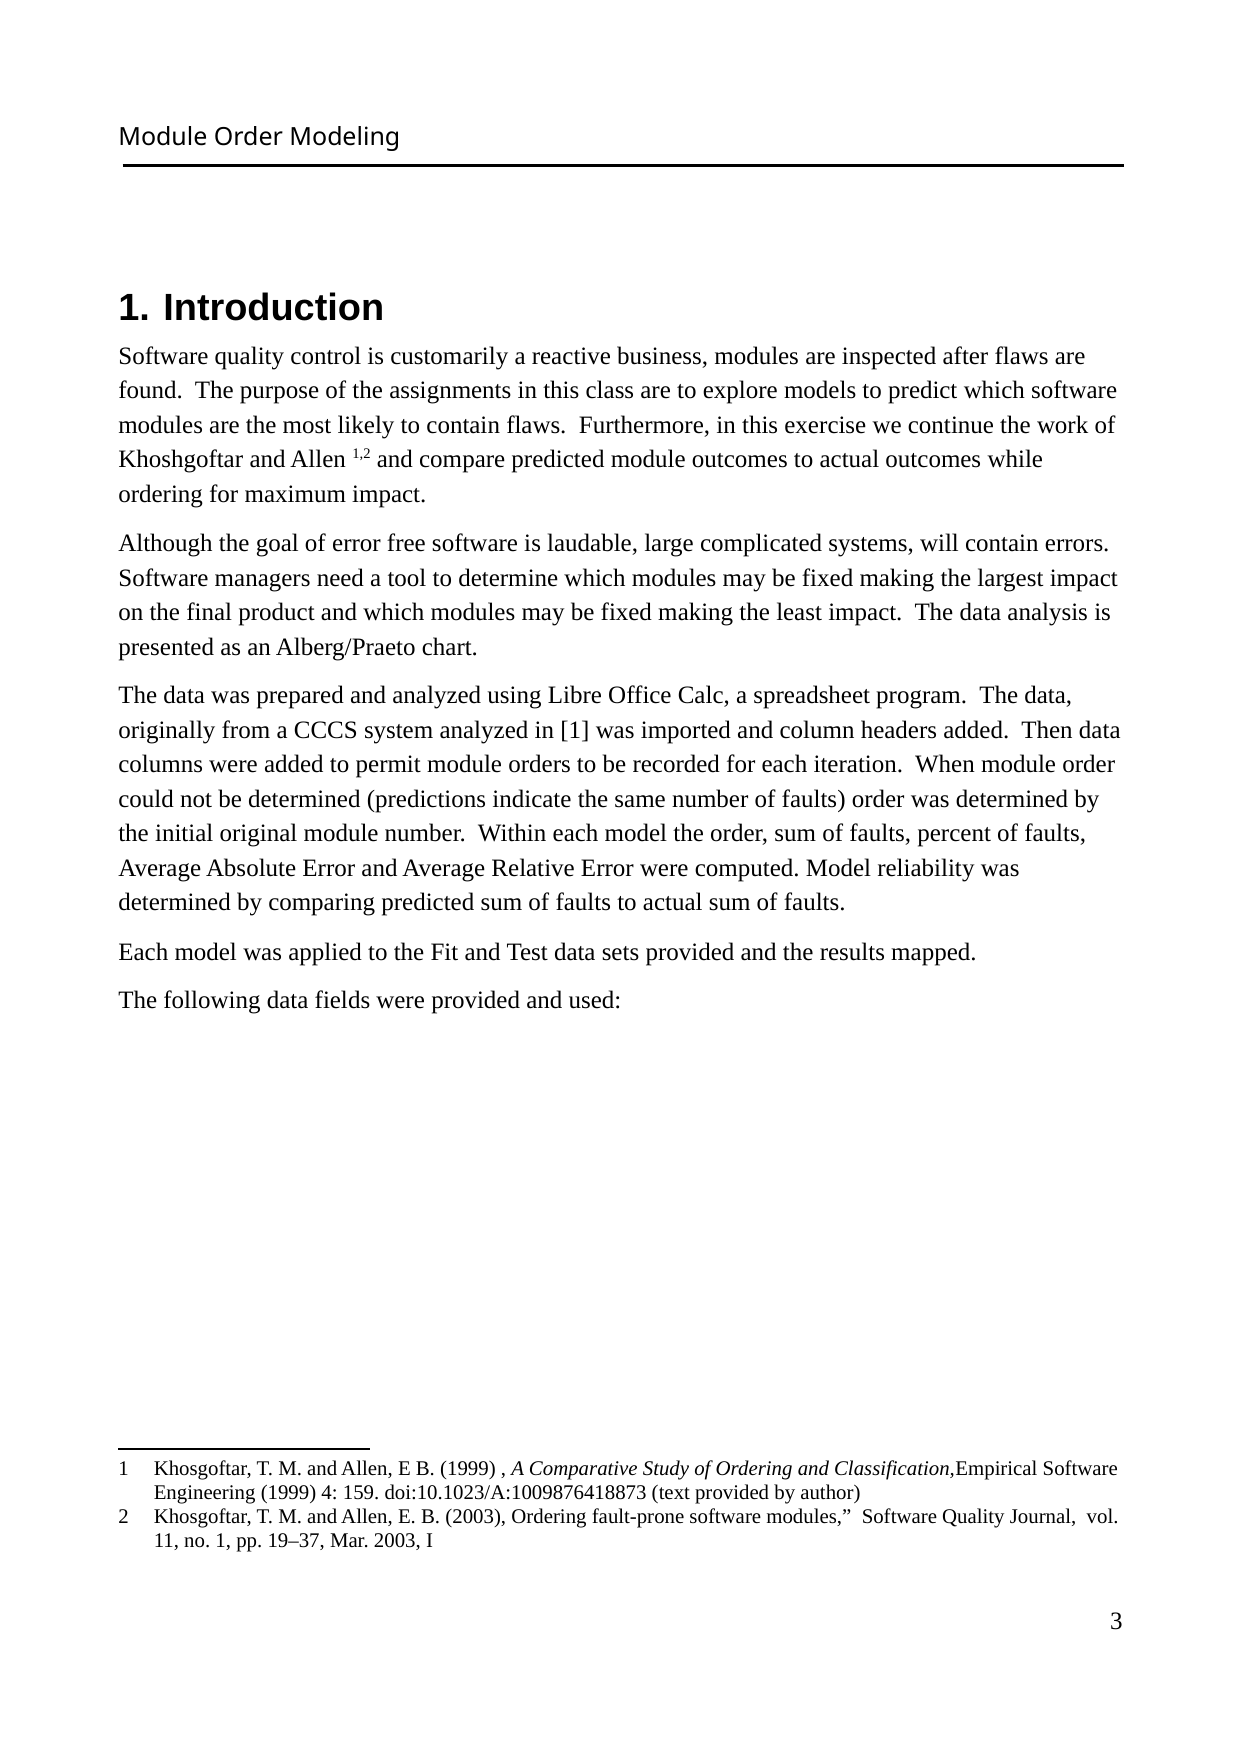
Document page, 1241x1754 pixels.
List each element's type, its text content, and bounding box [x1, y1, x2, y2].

subtitle Introduction [118, 285, 1122, 329]
text The following data fields were provided and used: [118, 986, 1122, 1014]
text Each model was applied to the Fit and Test data sets provided and the results mapped. [118, 937, 1122, 965]
text Although the goal of error free software is laudable, large complicated systems, will contain errors. Software managers need a tool to determine which modules may be fixed making the largest impact on the final product and which modules may be fixed making the least impact. The data analysis is presented as an Alberg/Praeto chart. [118, 528, 1122, 660]
text Khosgoftar, T. M. and Allen, E B. (1999) , A Comparative Study of Ordering and Classification,Empirical Software Engineering (1999) 4: 159. doi:10.1023/A:1009876418873 (text provided by author) [118, 1456, 1122, 1504]
text Khosgoftar, T. M. and Allen, E. B. (2003), Ordering fault-prone software modules,” Software Quality Journal, vol. 11, no. 1, pp. 19–37, Mar. 2003, I [118, 1504, 1122, 1552]
text Software quality control is customarily a reactive business, modules are inspected after flaws are found. The purpose of the assignments in this class are to explore models to predict which software modules are the most likely to contain flaws. Furthermore, in this exercise we continue the work of Khoshgoftar and Allen , and compare predicted module outcomes to actual outcomes while ordering for maximum impact. [118, 341, 1122, 508]
text The data was prepared and analyzed using Libre Office Calc, a spreadsheet program. The data, originally from a CCCS system analyzed in [1] was imported and column headers added. Then data columns were added to permit module orders to be recorded for each iteration. When module order could not be determined (predictions indicate the same number of faults) order was determined by the initial original module number. Within each model the order, sum of faults, percent of faults, Average Absolute Error and Average Relative Error were computed. Model reliability was determined by comparing predicted sum of faults to actual sum of faults. [118, 681, 1122, 916]
